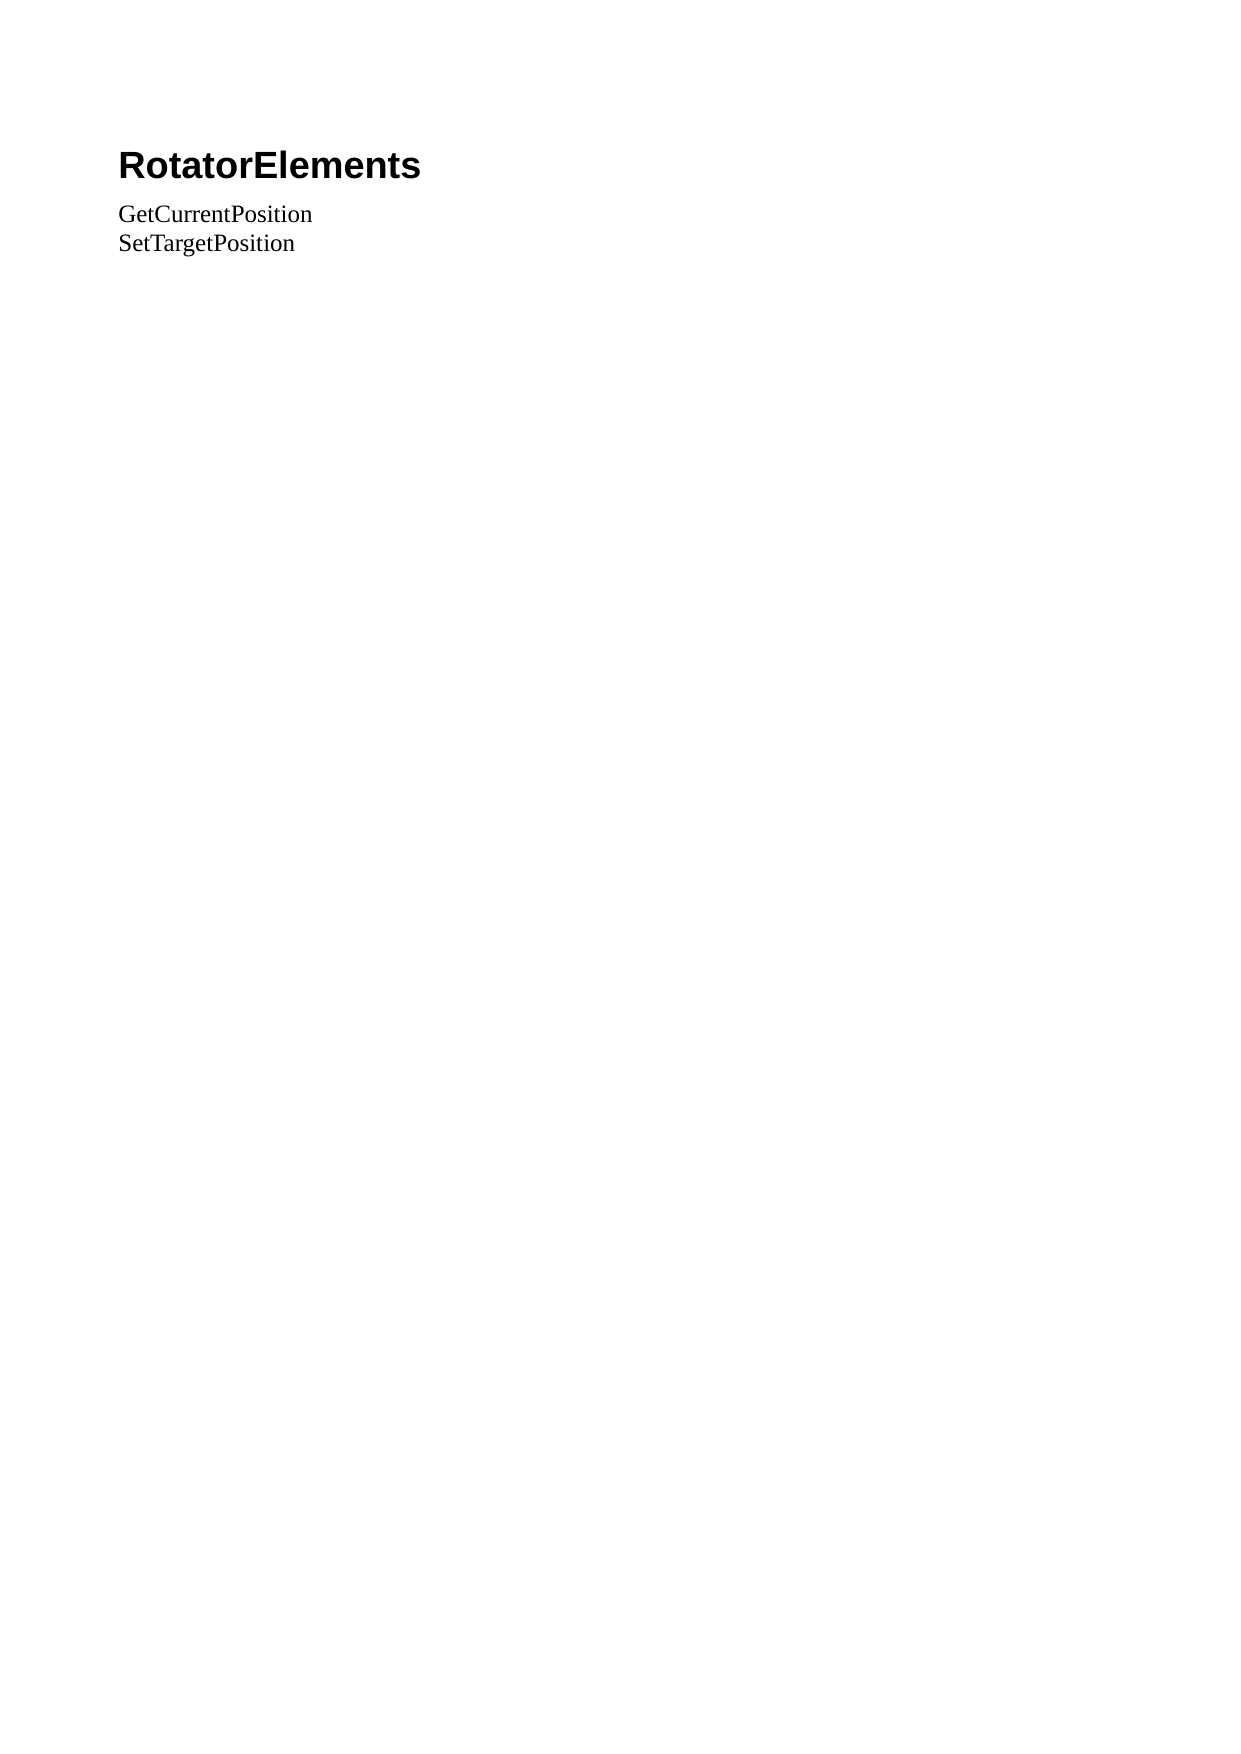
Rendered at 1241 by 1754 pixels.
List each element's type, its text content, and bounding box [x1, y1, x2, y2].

subtitle RotatorElements [118, 143, 1122, 187]
text GetCurrentPosition [118, 199, 1122, 228]
text SetTargetPosition [118, 228, 1122, 257]
